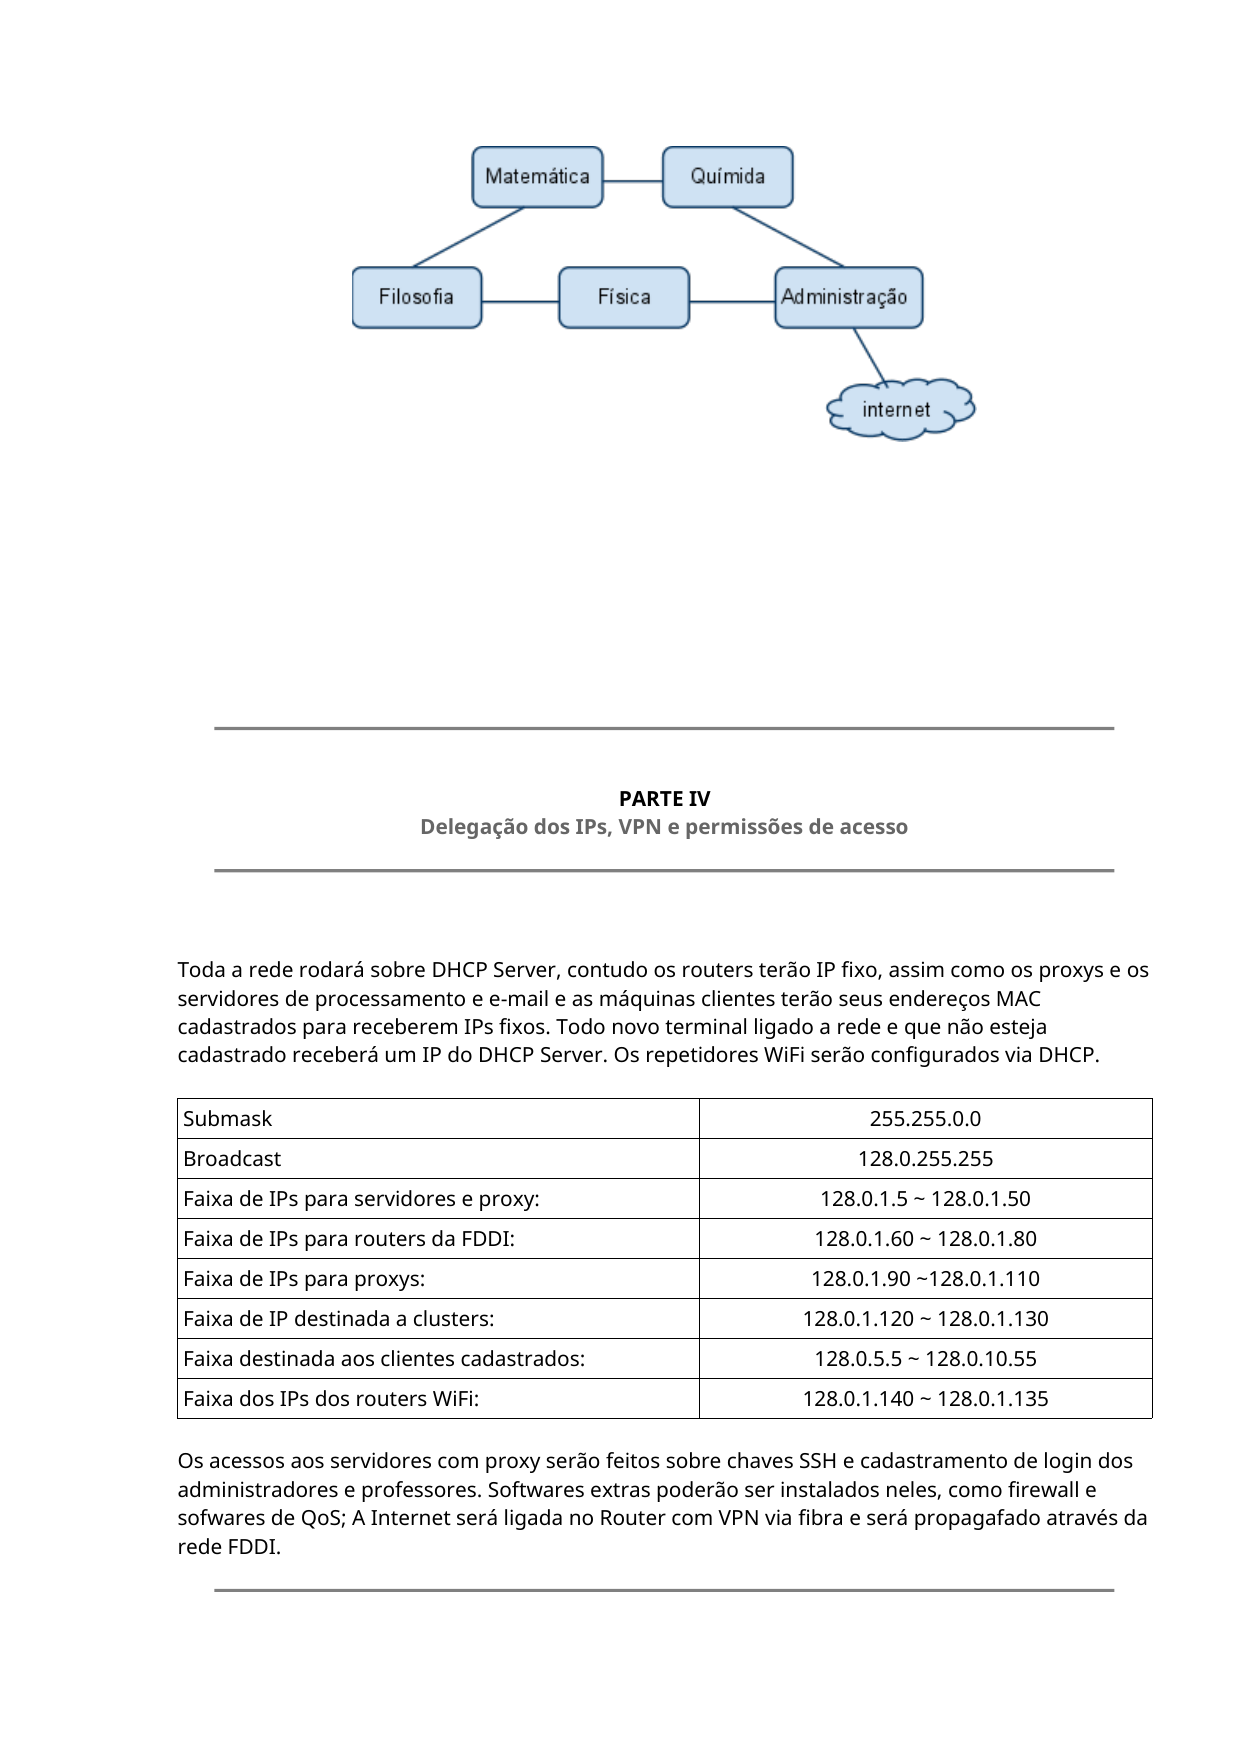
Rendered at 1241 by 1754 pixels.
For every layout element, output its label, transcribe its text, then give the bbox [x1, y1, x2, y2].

table_cell Faixa destinada aos clientes cadastrados: [178, 1339, 699, 1378]
table_cell 128.0.1.60 ~ 128.0.1.80 [700, 1219, 1152, 1258]
text Os acessos aos servidores com proxy serão feitos sobre chaves SSH e cadastramento de login dos administradores e professores. Softwares extras poderão ser instalados neles, como firewall e sofwares de QoS; A Internet será ligada no Router com VPN via fibra e será propagafado através da rede FDDI. [177, 1419, 1152, 1560]
table_cell Faixa de IPs para servidores e proxy: [178, 1179, 699, 1218]
table_cell Faixa de IPs para routers da FDDI: [178, 1219, 699, 1258]
table_cell 128.0.5.5 ~ 128.0.10.55 [700, 1339, 1152, 1378]
text Foi considerado aproximadamente 500 metros de distância entre de cada departamento e metragem suficiente para se conectar no respectivo router de cada departamento para interligar os departamentos (a metragem da tabela mais abaixo já contabiliza o anel duplo). Na topologia FDDI, eles serão ligados em uma malha 10G-Base LX4 com fibra mono 10um. Foi garantido pelo menos 1gigabit para a rede FDDI. [177, 118, 1152, 442]
table_header 255.255.0.0 [700, 1099, 1152, 1138]
table_cell 128.0.1.90 ~128.0.1.110 [700, 1259, 1152, 1298]
table_cell Faixa de IP destinada a clusters: [178, 1299, 699, 1338]
table_cell Faixa de IPs para proxys: [178, 1259, 699, 1298]
text PARTE IV Delegação dos IPs, VPN e permissões de acesso [177, 755, 1152, 898]
picture [352, 146, 977, 442]
table_cell 128.0.1.120 ~ 128.0.1.130 [700, 1299, 1152, 1338]
table_header Submask [178, 1099, 699, 1138]
text Toda a rede rodará sobre DHCP Server, contudo os routers terão IP fixo, assim como os proxys e os servidores de processamento e e-mail e as máquinas clientes terão seus endereços MAC cadastrados para receberem IPs fixos. Todo novo terminal ligado a rede e que não esteja cadastrado receberá um IP do DHCP Server. Os repetidores WiFi serão configurados via DHCP. [1047, 955, 1152, 1069]
table_cell 128.0.255.255 [700, 1139, 1152, 1178]
table_cell 128.0.1.140 ~ 128.0.1.135 [700, 1379, 1152, 1418]
table_cell Faixa dos IPs dos routers WiFi: [178, 1379, 699, 1418]
table_cell 128.0.1.5 ~ 128.0.1.50 [700, 1179, 1152, 1218]
table_cell Broadcast [178, 1139, 699, 1178]
